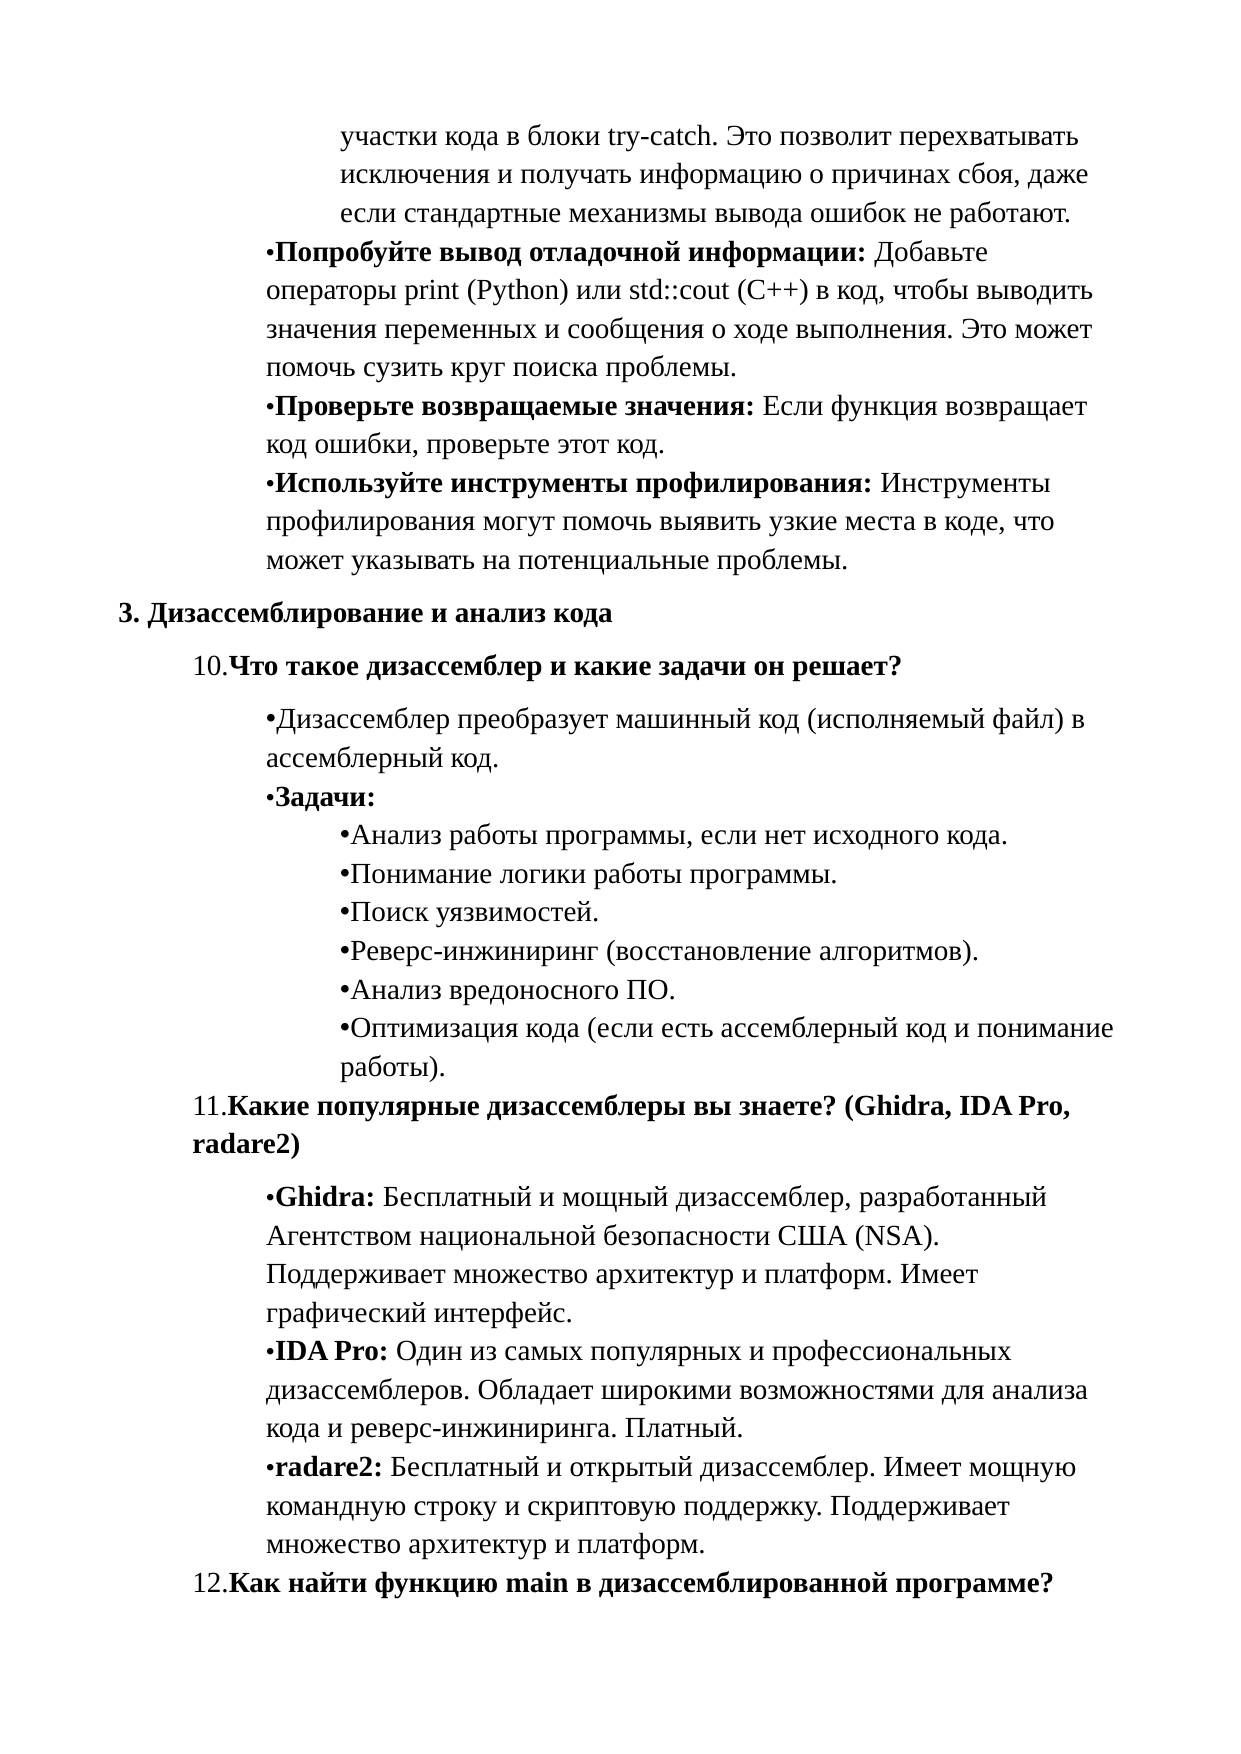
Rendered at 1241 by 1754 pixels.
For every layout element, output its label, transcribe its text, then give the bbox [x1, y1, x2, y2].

list Понимание логики работы программы. [118, 856, 1122, 889]
list Анализ вредоносного ПО. [118, 972, 1122, 1005]
list Анализ работы программы, если нет исходного кода. [118, 817, 1122, 851]
list Проверьте возвращаемые значения: Если функция возвращает код ошибки, проверьте этот код. [118, 388, 1122, 460]
list Используйте инструменты профилирования: Инструменты профилирования могут помочь выявить узкие места в коде, что может указывать на потенциальные проблемы. [118, 465, 1122, 576]
list IDA Pro: Один из самых популярных и профессиональных дизассемблеров. Обладает широкими возможностями для анализа кода и реверс-инжиниринга. Платный. [118, 1333, 1122, 1444]
list Дизассемблер преобразует машинный код (исполняемый файл) в ассемблерный код. [118, 701, 1122, 774]
list Поиск уязвимостей. [118, 894, 1122, 928]
list Как найти функцию main в дизассемблированной программе? [118, 1565, 1122, 1598]
list Ghidra: Бесплатный и мощный дизассемблер, разработанный Агентством национальной безопасности США (NSA). Поддерживает множество архитектур и платформ. Имеет графический интерфейс. [118, 1179, 1122, 1328]
list Что такое дизассемблер и какие задачи он решает? [118, 648, 1122, 682]
text 3. Дизассемблирование и анализ кода [118, 595, 1122, 629]
list участки кода в блоки try-catch. Это позволит перехватывать исключения и получать информацию о причинах сбоя, даже если стандартные механизмы вывода ошибок не работают. [118, 118, 1122, 229]
list Реверс-инжиниринг (восстановление алгоритмов). [118, 933, 1122, 967]
list Какие популярные дизассемблеры вы знаете? (Ghidra, IDA Pro, radare2) [118, 1088, 1122, 1160]
list Попробуйте вывод отладочной информации: Добавьте операторы print (Python) или std::cout (C++) в код, чтобы выводить значения переменных и сообщения о ходе выполнения. Это может помочь сузить круг поиска проблемы. [118, 234, 1122, 383]
list Задачи: [118, 779, 1122, 812]
list Оптимизация кода (если есть ассемблерный код и понимание работы). [118, 1010, 1122, 1083]
list radare2: Бесплатный и открытый дизассемблер. Имеет мощную командную строку и скриптовую поддержку. Поддерживает множество архитектур и платформ. [118, 1449, 1122, 1560]
